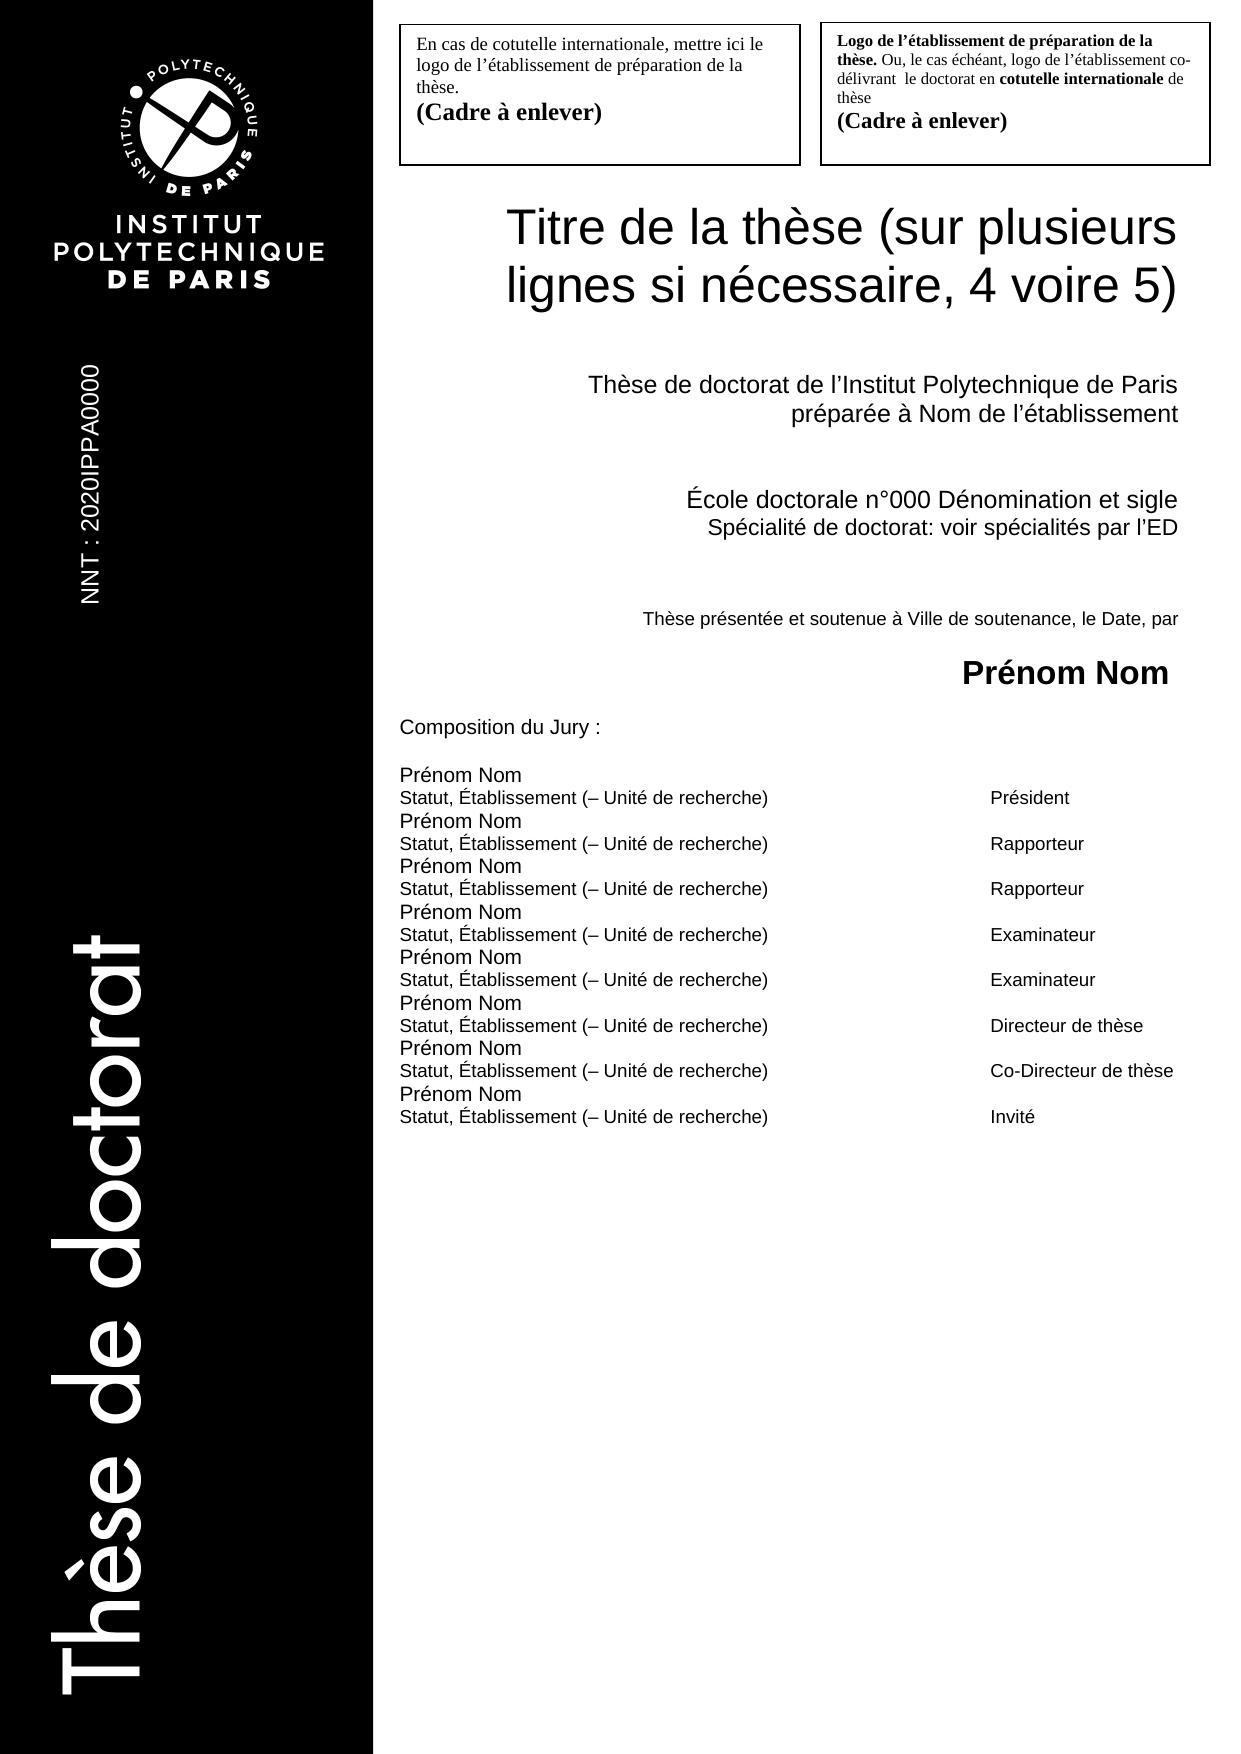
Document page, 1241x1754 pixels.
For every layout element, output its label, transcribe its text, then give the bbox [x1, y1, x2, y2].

text Prénom Nom [399, 653, 1178, 691]
text École doctorale n°000 Dénomination et sigle [399, 485, 1178, 514]
text Spécialité de doctorat: voir spécialités par l’ED [399, 514, 1178, 540]
text Titre de la thèse (sur plusieurs lignes si nécessaire, 4 voire 5) [399, 198, 1178, 313]
text Prénom Nom [399, 991, 1178, 1015]
text Prénom Nom [399, 900, 1178, 924]
picture [0, 0, 374, 1754]
text Statut, Établissement (– Unité de recherche) Rapporteur [399, 878, 1178, 900]
text Prénom Nom [399, 1082, 1178, 1106]
text Prénom Nom [399, 854, 1178, 878]
text Prénom Nom [399, 1036, 1178, 1060]
text Thèse présentée et soutenue à Ville de soutenance, le Date, par [399, 607, 1178, 629]
text Statut, Établissement (– Unité de recherche) Invité [399, 1106, 1178, 1127]
text Prénom Nom [399, 809, 1178, 833]
text Statut, Établissement (– Unité de recherche) Co-Directeur de thèse [399, 1060, 1178, 1082]
text Prénom Nom [399, 763, 1178, 787]
text Thèse de doctorat de l’Institut Polytechnique de Paris [399, 370, 1178, 399]
text préparée à Nom de l’établissement [399, 399, 1178, 428]
text Statut, Établissement (– Unité de recherche) Président [399, 787, 1178, 809]
text Statut, Établissement (– Unité de recherche) Directeur de thèse [399, 1015, 1178, 1036]
text Composition du Jury : [399, 715, 1178, 739]
text Prénom Nom [399, 945, 1178, 969]
text Statut, Établissement (– Unité de recherche) Examinateur [399, 924, 1178, 945]
text Statut, Établissement (– Unité de recherche) Examinateur [399, 969, 1178, 991]
text Statut, Établissement (– Unité de recherche) Rapporteur [399, 833, 1178, 854]
